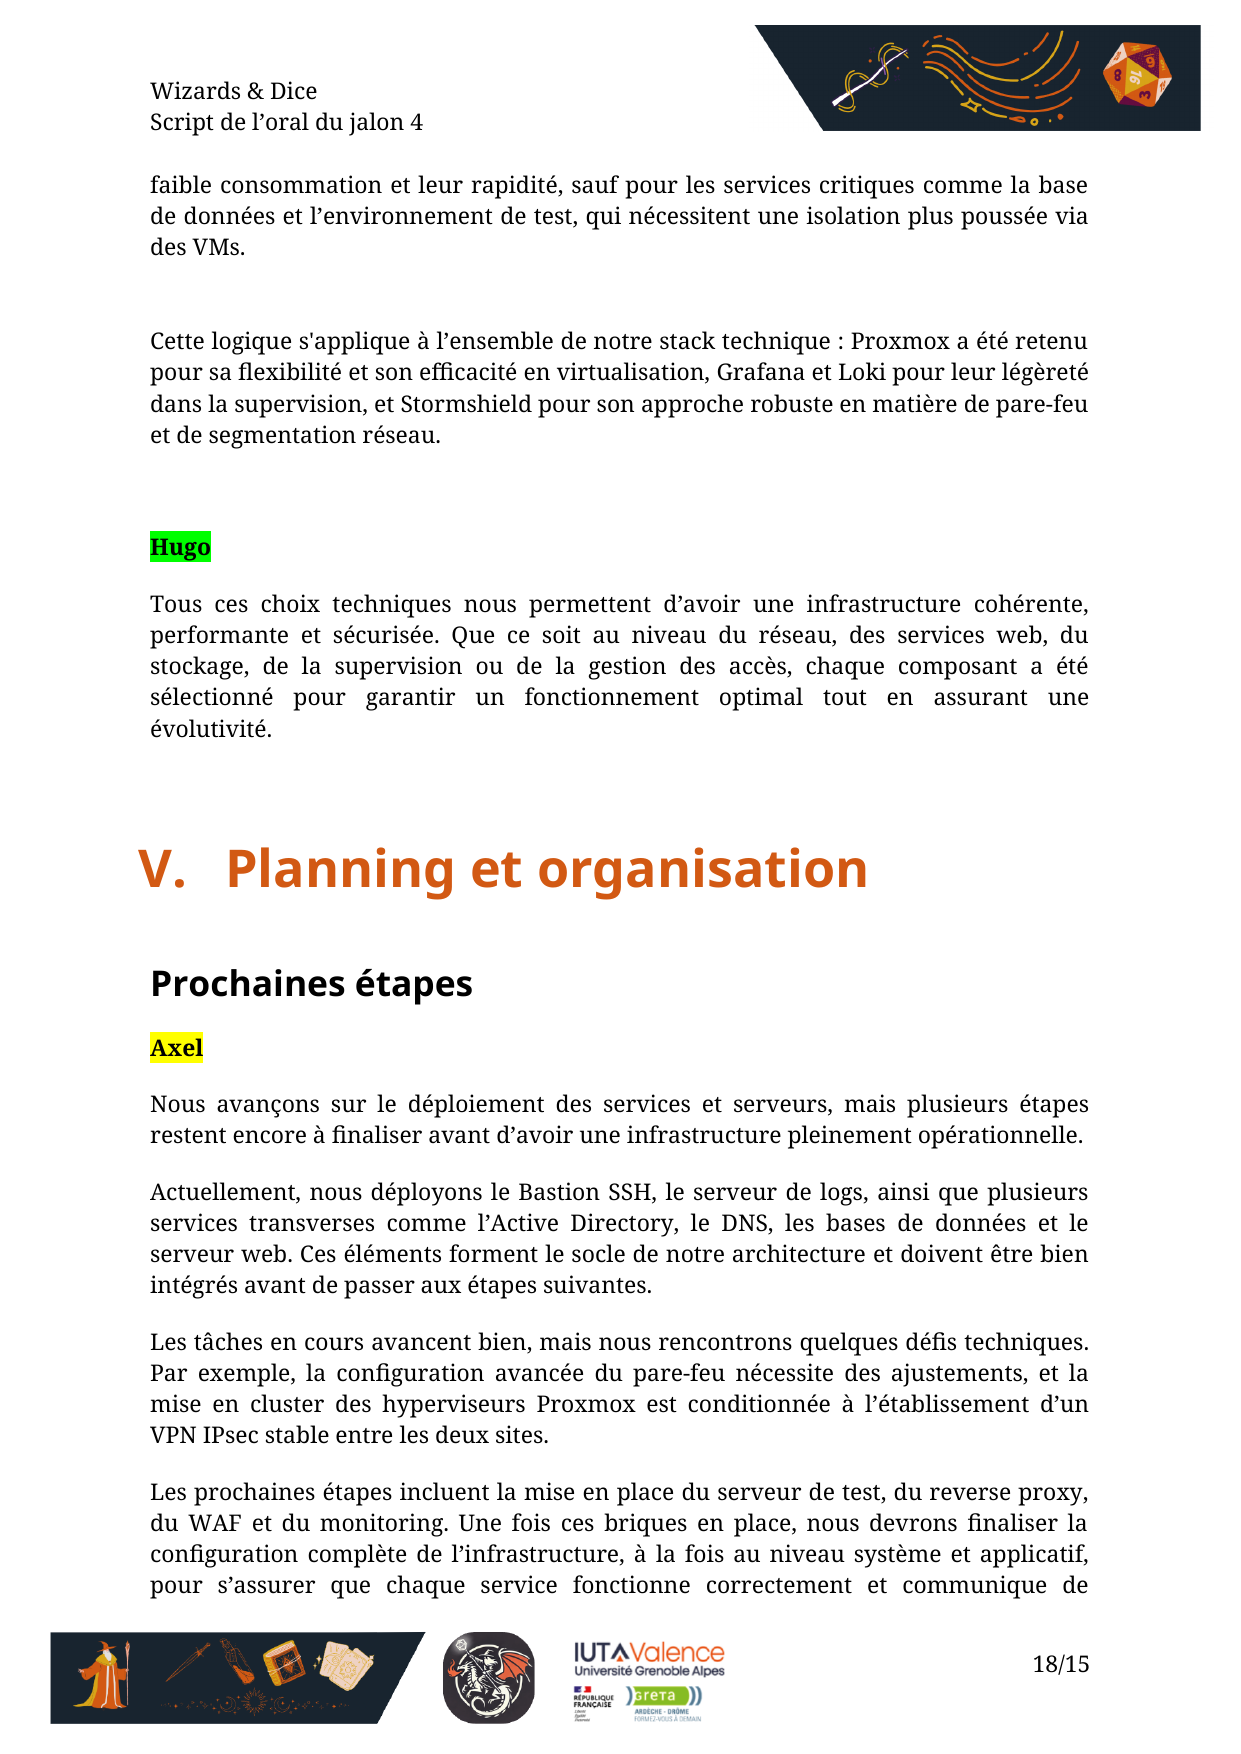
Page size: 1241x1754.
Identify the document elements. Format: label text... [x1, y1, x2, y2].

text Hugo [150, 531, 1090, 562]
text Actuellement, nous déployons le Bastion SSH, le serveur de logs, ainsi que plusieurs services transverses comme l’Active Directory, le DNS, les bases de données et le serveur web. Ces éléments forment le socle de notre architecture et doivent être bien intégrés avant de passer aux étapes suivantes. [150, 1175, 1090, 1300]
text Cette logique s'applique à l’ensemble de notre stack technique : Proxmox a été retenu pour sa flexibilité et son efficacité en virtualisation, Grafana et Loki pour leur légèreté dans la supervision, et Stormshield pour son approche robuste en matière de pare-feu et de segmentation réseau. [150, 325, 1090, 450]
text faible consommation et leur rapidité, sauf pour les services critiques comme la base de données et l’environnement de test, qui nécessitent une isolation plus poussée via des VMs. [150, 169, 1090, 262]
text Nous avançons sur le déploiement des services et serveurs, mais plusieurs étapes restent encore à finaliser avant d’avoir une infrastructure pleinement opérationnelle. [150, 1088, 1090, 1150]
text Axel [150, 1032, 1090, 1063]
text Tous ces choix techniques nous permettent d’avoir une infrastructure cohérente, performante et sécurisée. Que ce soit au niveau du réseau, des services web, du stockage, de la supervision ou de la gestion des accès, chaque composant a été sélectionné pour garantir un fonctionnement optimal tout en assurant une évolutivité. [150, 587, 1090, 744]
subtitle Planning et organisation [187, 831, 1090, 902]
text Les tâches en cours avancent bien, mais nous rencontrons quelques défis techniques. Par exemple, la configuration avancée du pare-feu nécessite des ajustements, et la mise en cluster des hyperviseurs Proxmox est conditionnée à l’établissement d’un VPN IPsec stable entre les deux sites. [150, 1325, 1090, 1450]
picture [42, 1628, 749, 1733]
subtitle Prochaines étapes [150, 958, 1090, 1007]
text Les prochaines étapes incluent la mise en place du serveur de test, du reverse proxy, du WAF et du monitoring. Une fois ces briques en place, nous devrons finaliser la configuration complète de l’infrastructure, à la fois au niveau système et applicatif, pour s’assurer que chaque service fonctionne correctement et communique de [150, 1475, 1090, 1600]
picture [748, 25, 1214, 132]
